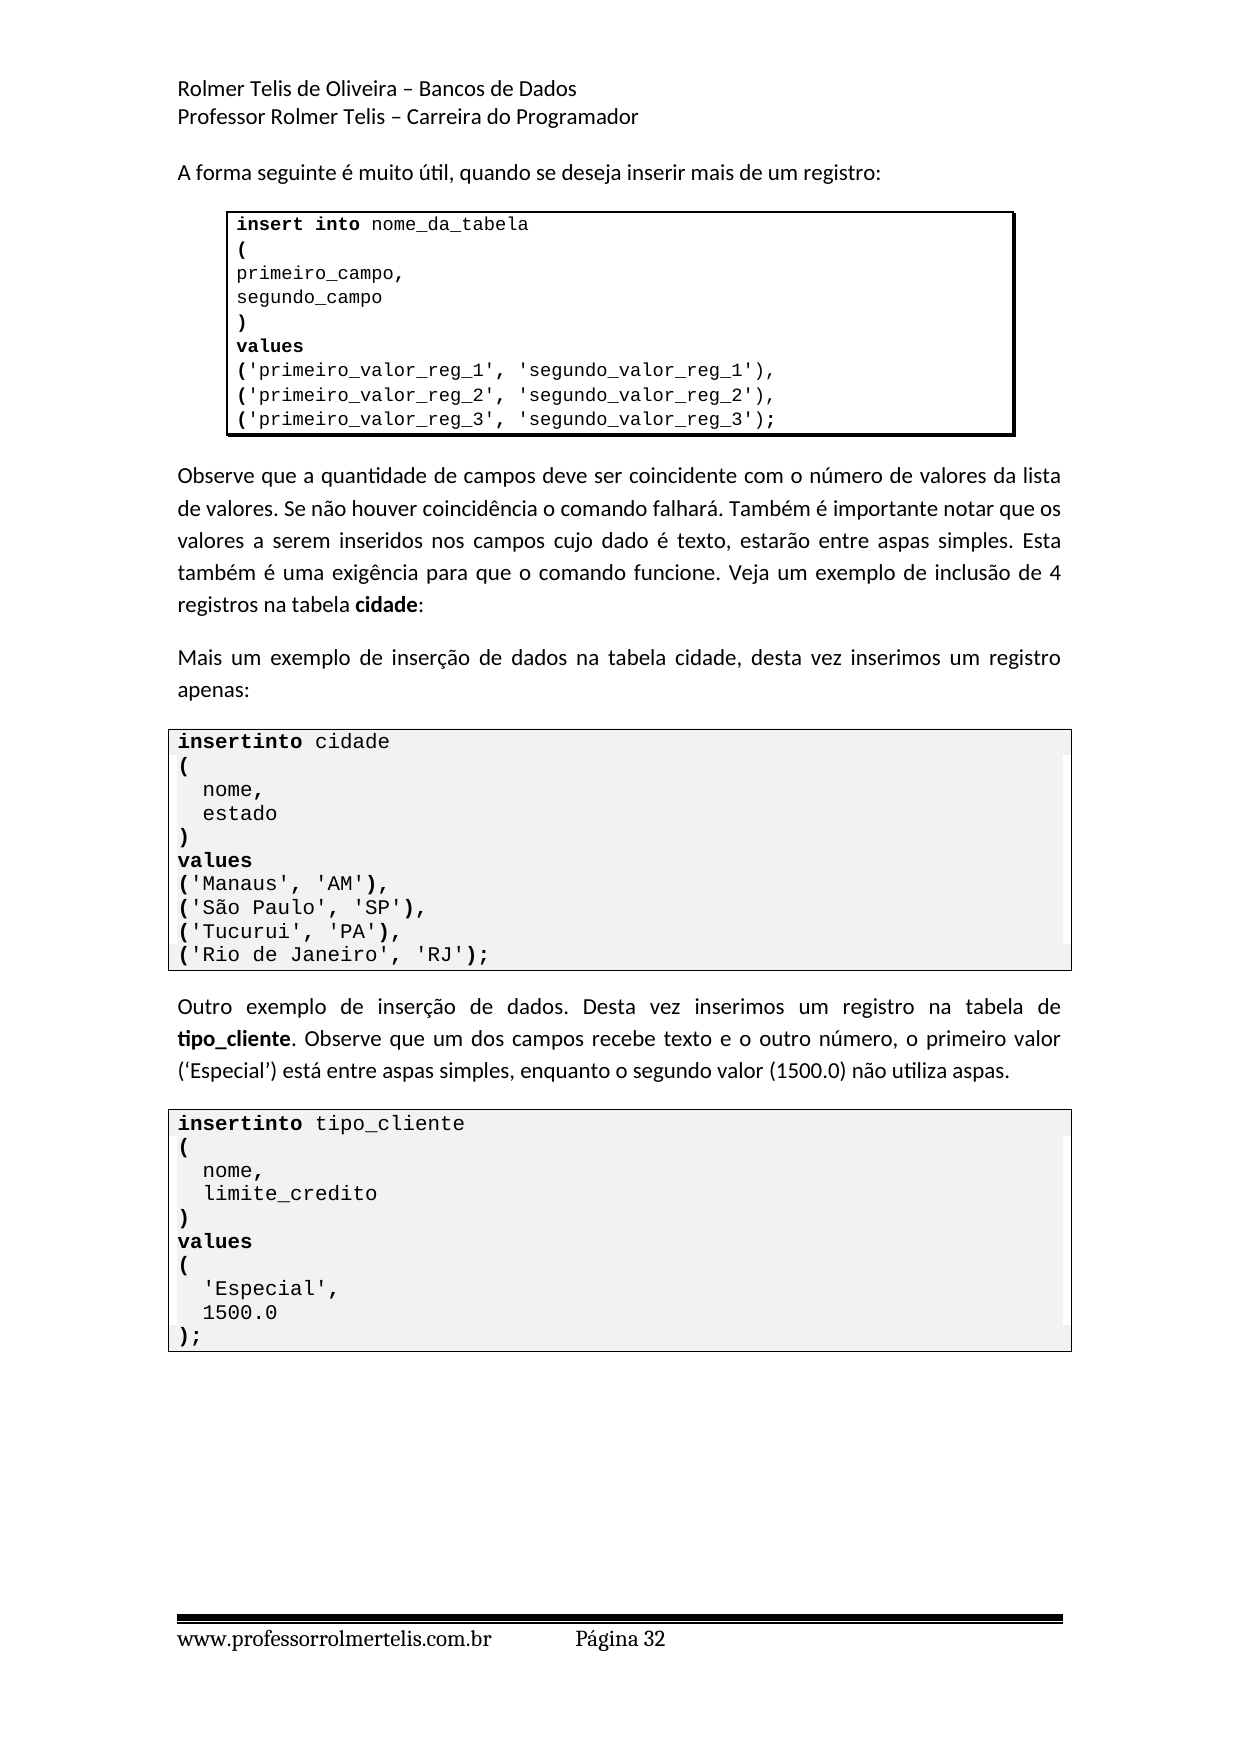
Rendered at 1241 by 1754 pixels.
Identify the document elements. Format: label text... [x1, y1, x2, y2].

text segundo_campo [228, 284, 1012, 308]
text ); [169, 1322, 1071, 1351]
text ('Tucurui', 'PA'), [177, 921, 1063, 941]
text 1500.0 [177, 1302, 1063, 1322]
text ) [228, 308, 1012, 333]
text ('primeiro_valor_reg_1', 'segundo_valor_reg_1'), [228, 357, 1012, 381]
text Observe que a quantidade de campos deve ser coincidente com o número de valores da lista de valores. Se não houver coincidência o comando falhará. Também é importante notar que os valores a serem inseridos nos campos cujo dado é texto, estarão entre aspas simples. Esta também é uma exigência para que o comando funcione. Veja um exemplo de inclusão de 4 registros na tabela cidade: [177, 461, 1063, 618]
text ) [177, 1207, 1063, 1231]
text 'Especial', [177, 1278, 1063, 1302]
text primeiro_campo, [228, 259, 1012, 284]
text Outro exemplo de inserção de dados. Desta vez inserimos um registro na tabela de tipo_cliente. Observe que um dos campos recebe texto e o outro número, o primeiro valor (‘Especial’) está entre aspas simples, enquanto o segundo valor (1500.0) não utiliza aspas. [177, 992, 1063, 1084]
text ('primeiro_valor_reg_2', 'segundo_valor_reg_2'), [228, 381, 1012, 406]
text insertinto cidade [169, 730, 1071, 755]
text nome, [177, 779, 1063, 802]
text limite_credito [177, 1183, 1063, 1207]
text values [177, 850, 1063, 873]
text nome, [177, 1160, 1063, 1183]
text ( [177, 755, 1063, 779]
text ('São Paulo', 'SP'), [177, 897, 1063, 921]
text ('Rio de Janeiro', 'RJ'); [169, 941, 1071, 970]
text values [177, 1231, 1063, 1254]
text ( [228, 235, 1012, 259]
text insertinto tipo_cliente [169, 1110, 1071, 1136]
text ('primeiro_valor_reg_3', 'segundo_valor_reg_3'); [228, 406, 1012, 433]
text Mais um exemplo de inserção de dados na tabela cidade, desta vez inserimos um registro apenas: [177, 643, 1063, 703]
text A forma seguinte é muito útil, quando se deseja inserir mais de um registro: [177, 158, 1063, 186]
text values [228, 333, 1012, 357]
text ( [177, 1254, 1063, 1278]
text insert into nome_da_tabela [228, 213, 1012, 235]
text ) [177, 826, 1063, 850]
text ( [177, 1136, 1063, 1160]
text ('Manaus', 'AM'), [177, 873, 1063, 897]
text estado [177, 802, 1063, 826]
